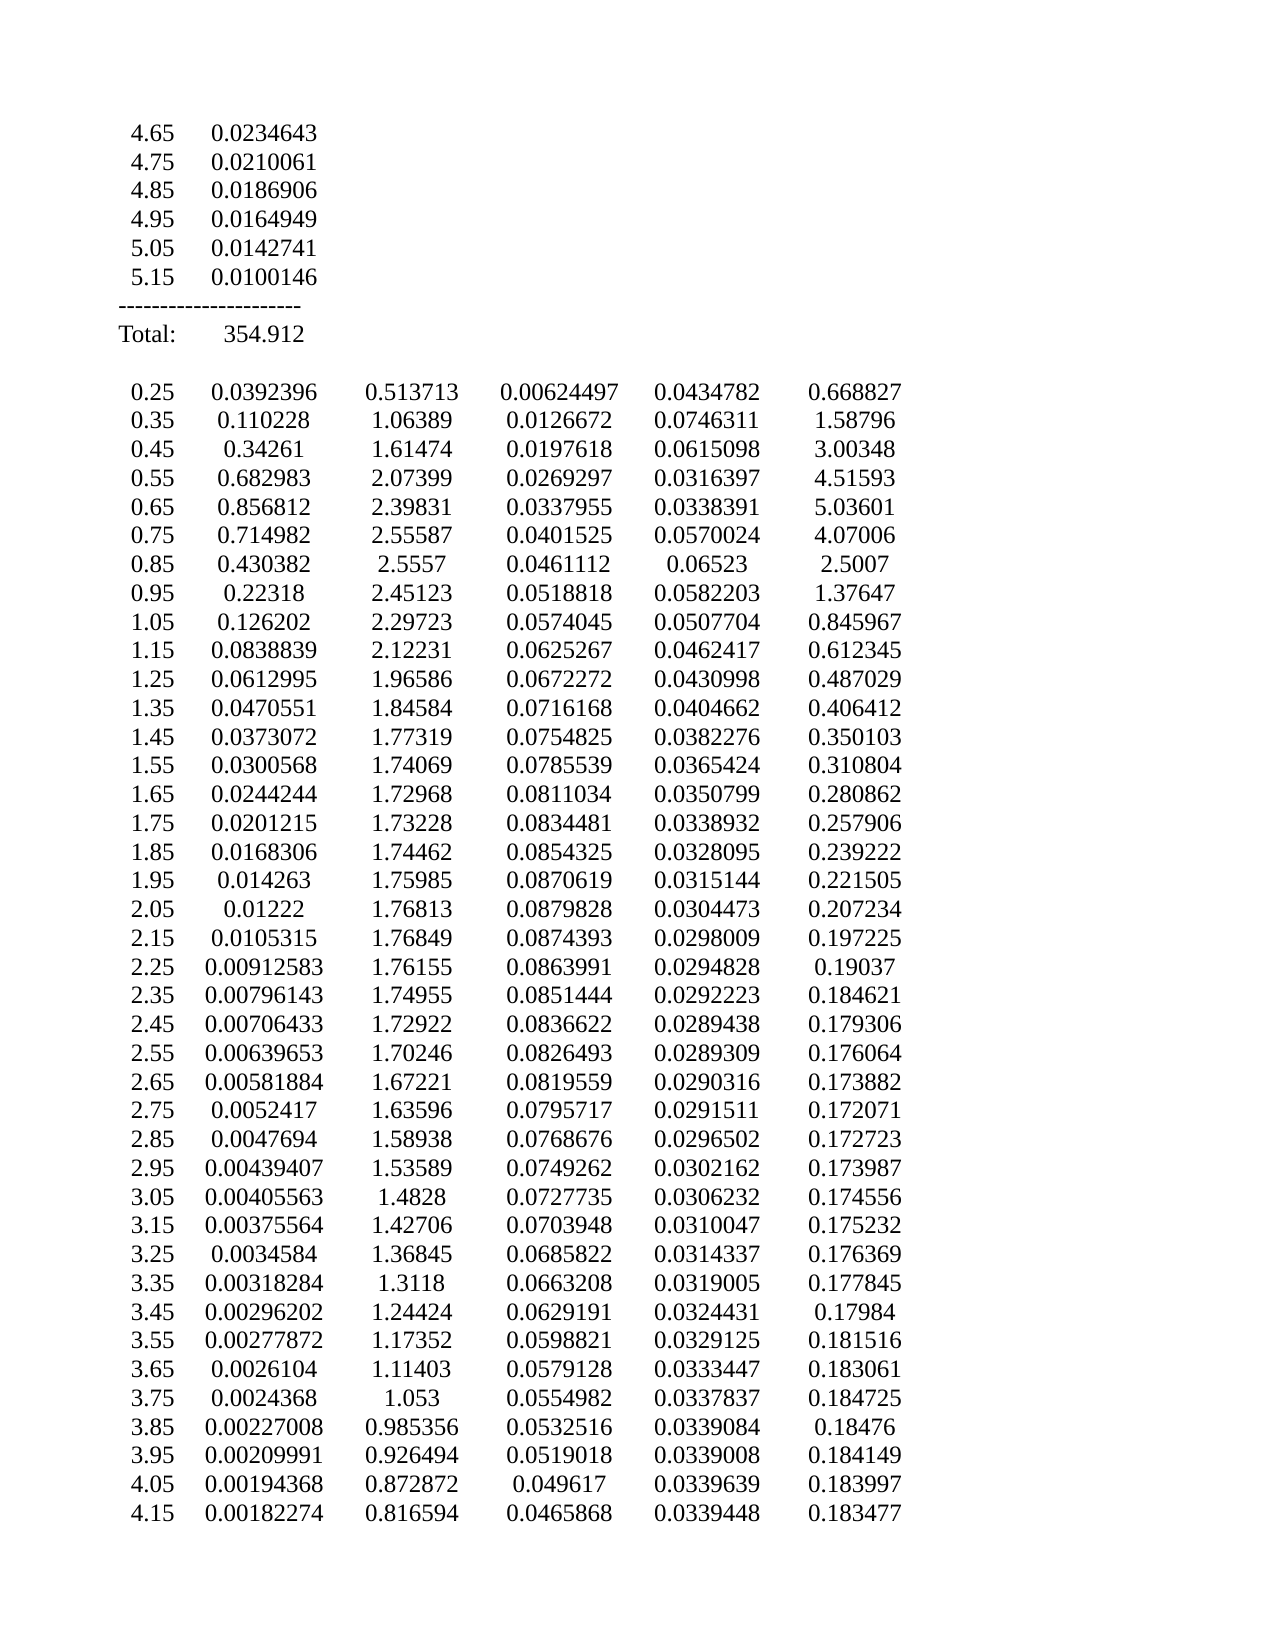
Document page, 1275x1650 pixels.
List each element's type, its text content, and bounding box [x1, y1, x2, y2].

text Total: 354.912 [118, 319, 1157, 348]
text 2.65 0.00581884 1.67221 0.0819559 0.0290316 0.173882 [118, 1067, 1157, 1096]
text 1.95 0.014263 1.75985 0.0870619 0.0315144 0.221505 [118, 866, 1157, 894]
text 2.45 0.00706433 1.72922 0.0836622 0.0289438 0.179306 [118, 1009, 1157, 1038]
text 5.15 0.0100146 [118, 262, 1157, 291]
text 0.95 0.22318 2.45123 0.0518818 0.0582203 1.37647 [118, 578, 1157, 607]
text 1.75 0.0201215 1.73228 0.0834481 0.0338932 0.257906 [118, 808, 1157, 837]
text 0.75 0.714982 2.55587 0.0401525 0.0570024 4.07006 [118, 521, 1157, 549]
text 4.65 0.0234643 [118, 118, 1157, 147]
text 3.25 0.0034584 1.36845 0.0685822 0.0314337 0.176369 [118, 1239, 1157, 1268]
text 3.65 0.0026104 1.11403 0.0579128 0.0333447 0.183061 [118, 1354, 1157, 1383]
text 2.25 0.00912583 1.76155 0.0863991 0.0294828 0.19037 [118, 952, 1157, 981]
text 3.75 0.0024368 1.053 0.0554982 0.0337837 0.184725 [118, 1383, 1157, 1412]
text 3.95 0.00209991 0.926494 0.0519018 0.0339008 0.184149 [118, 1441, 1157, 1469]
text 0.65 0.856812 2.39831 0.0337955 0.0338391 5.03601 [118, 492, 1157, 521]
text 1.25 0.0612995 1.96586 0.0672272 0.0430998 0.487029 [118, 664, 1157, 693]
text 3.15 0.00375564 1.42706 0.0703948 0.0310047 0.175232 [118, 1211, 1157, 1239]
text 4.85 0.0186906 [118, 176, 1157, 204]
text 4.95 0.0164949 [118, 204, 1157, 233]
text 0.35 0.110228 1.06389 0.0126672 0.0746311 1.58796 [118, 406, 1157, 434]
text 1.45 0.0373072 1.77319 0.0754825 0.0382276 0.350103 [118, 722, 1157, 751]
text 1.05 0.126202 2.29723 0.0574045 0.0507704 0.845967 [118, 607, 1157, 636]
text 0.55 0.682983 2.07399 0.0269297 0.0316397 4.51593 [118, 463, 1157, 492]
text 2.35 0.00796143 1.74955 0.0851444 0.0292223 0.184621 [118, 981, 1157, 1009]
text 3.55 0.00277872 1.17352 0.0598821 0.0329125 0.181516 [118, 1326, 1157, 1354]
text 0.45 0.34261 1.61474 0.0197618 0.0615098 3.00348 [118, 434, 1157, 463]
text 2.95 0.00439407 1.53589 0.0749262 0.0302162 0.173987 [118, 1153, 1157, 1182]
text 1.35 0.0470551 1.84584 0.0716168 0.0404662 0.406412 [118, 693, 1157, 722]
text 4.05 0.00194368 0.872872 0.049617 0.0339639 0.183997 [118, 1469, 1157, 1498]
text 3.45 0.00296202 1.24424 0.0629191 0.0324431 0.17984 [118, 1297, 1157, 1326]
text 2.75 0.0052417 1.63596 0.0795717 0.0291511 0.172071 [118, 1096, 1157, 1124]
text 2.15 0.0105315 1.76849 0.0874393 0.0298009 0.197225 [118, 923, 1157, 952]
text 0.85 0.430382 2.5557 0.0461112 0.06523 2.5007 [118, 549, 1157, 578]
text 1.85 0.0168306 1.74462 0.0854325 0.0328095 0.239222 [118, 837, 1157, 866]
text ---------------------- [118, 291, 1157, 319]
text 0.25 0.0392396 0.513713 0.00624497 0.0434782 0.668827 [118, 377, 1157, 406]
text 2.05 0.01222 1.76813 0.0879828 0.0304473 0.207234 [118, 894, 1157, 923]
text 3.85 0.00227008 0.985356 0.0532516 0.0339084 0.18476 [118, 1412, 1157, 1441]
text 3.35 0.00318284 1.3118 0.0663208 0.0319005 0.177845 [118, 1268, 1157, 1297]
text 2.55 0.00639653 1.70246 0.0826493 0.0289309 0.176064 [118, 1038, 1157, 1067]
text 1.55 0.0300568 1.74069 0.0785539 0.0365424 0.310804 [118, 751, 1157, 779]
text 2.85 0.0047694 1.58938 0.0768676 0.0296502 0.172723 [118, 1124, 1157, 1153]
text 1.15 0.0838839 2.12231 0.0625267 0.0462417 0.612345 [118, 636, 1157, 664]
text 5.05 0.0142741 [118, 233, 1157, 262]
text 1.65 0.0244244 1.72968 0.0811034 0.0350799 0.280862 [118, 779, 1157, 808]
text 4.15 0.00182274 0.816594 0.0465868 0.0339448 0.183477 [118, 1498, 1157, 1527]
text 4.75 0.0210061 [118, 147, 1157, 176]
text 3.05 0.00405563 1.4828 0.0727735 0.0306232 0.174556 [118, 1182, 1157, 1211]
